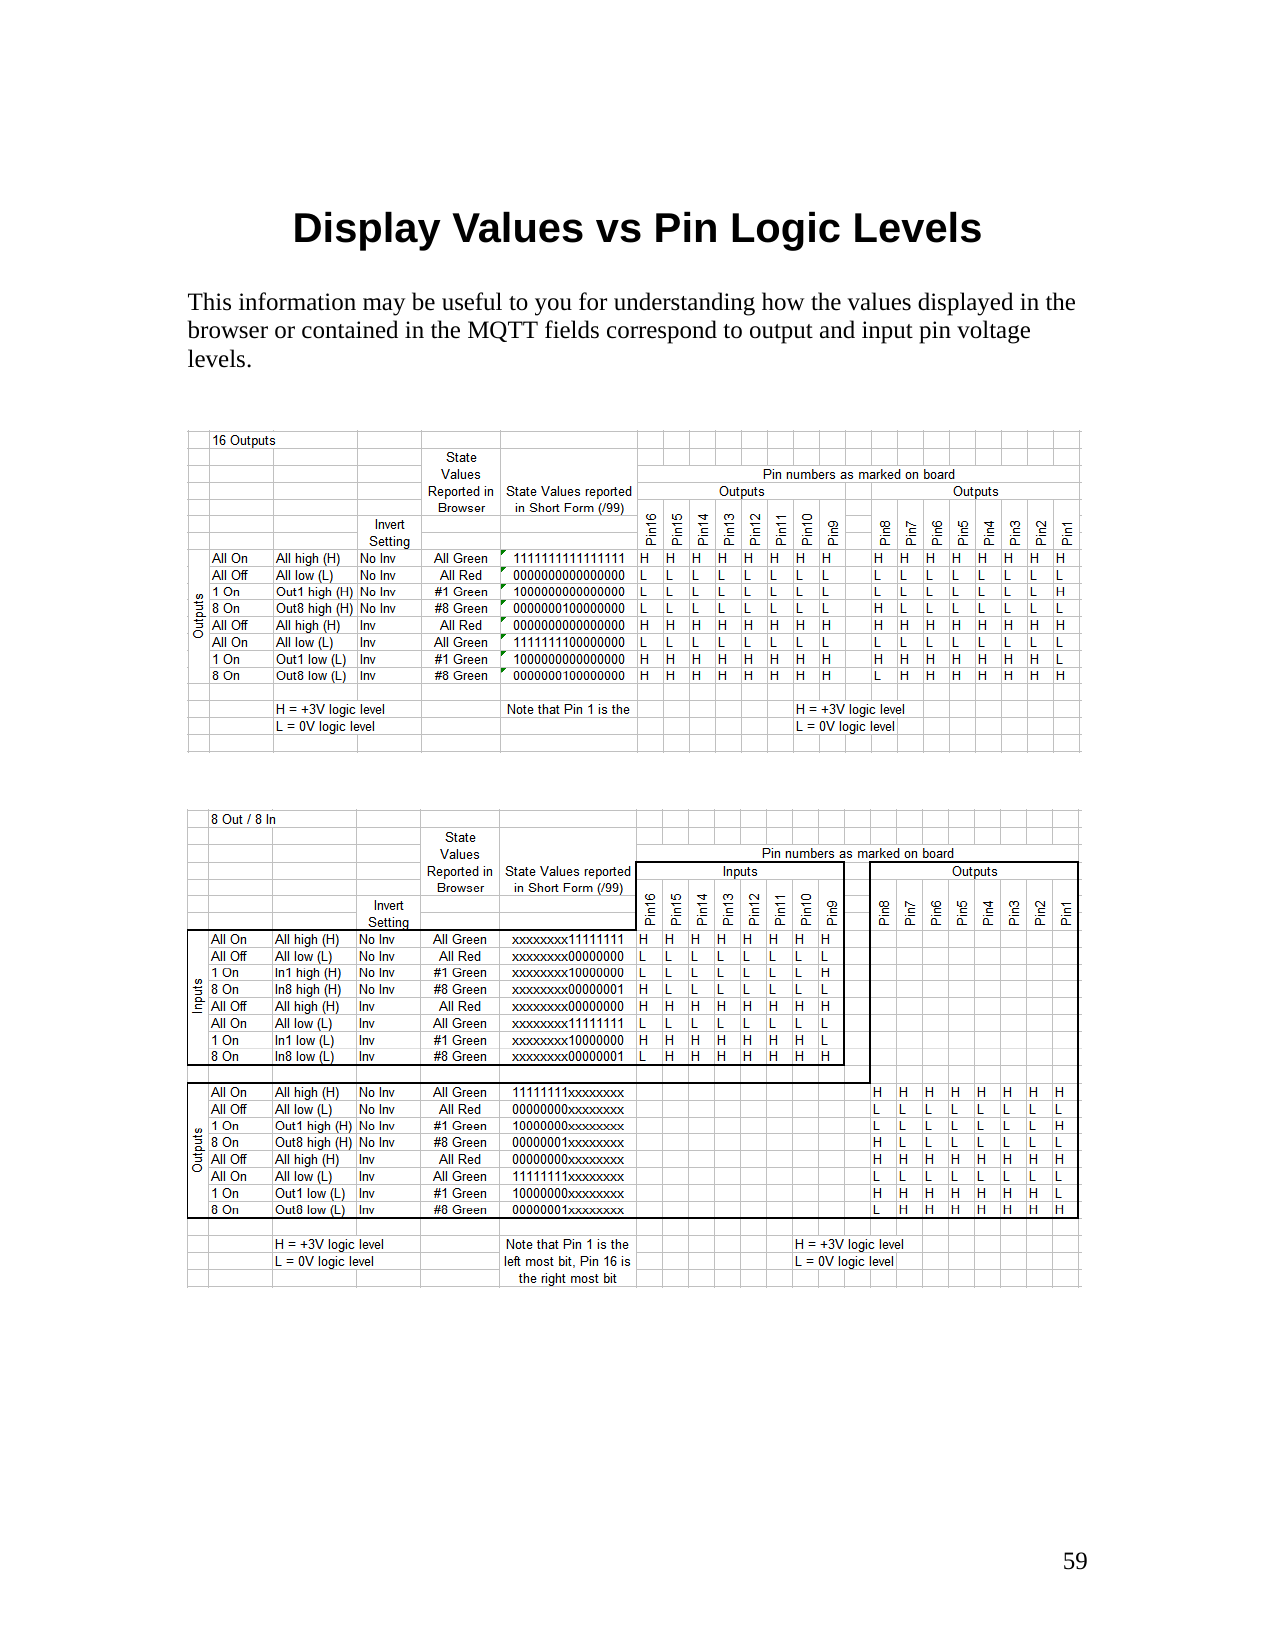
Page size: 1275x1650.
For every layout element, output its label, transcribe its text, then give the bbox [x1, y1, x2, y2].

picture [187, 809, 1082, 1288]
picture [187, 430, 1082, 753]
subtitle Display Values vs Pin Logic Levels [187, 204, 1087, 252]
text This information may be useful to you for understanding how the values displayed in the browser or contained in the MQTT fields correspond to output and input pin voltage levels. [187, 287, 1087, 373]
